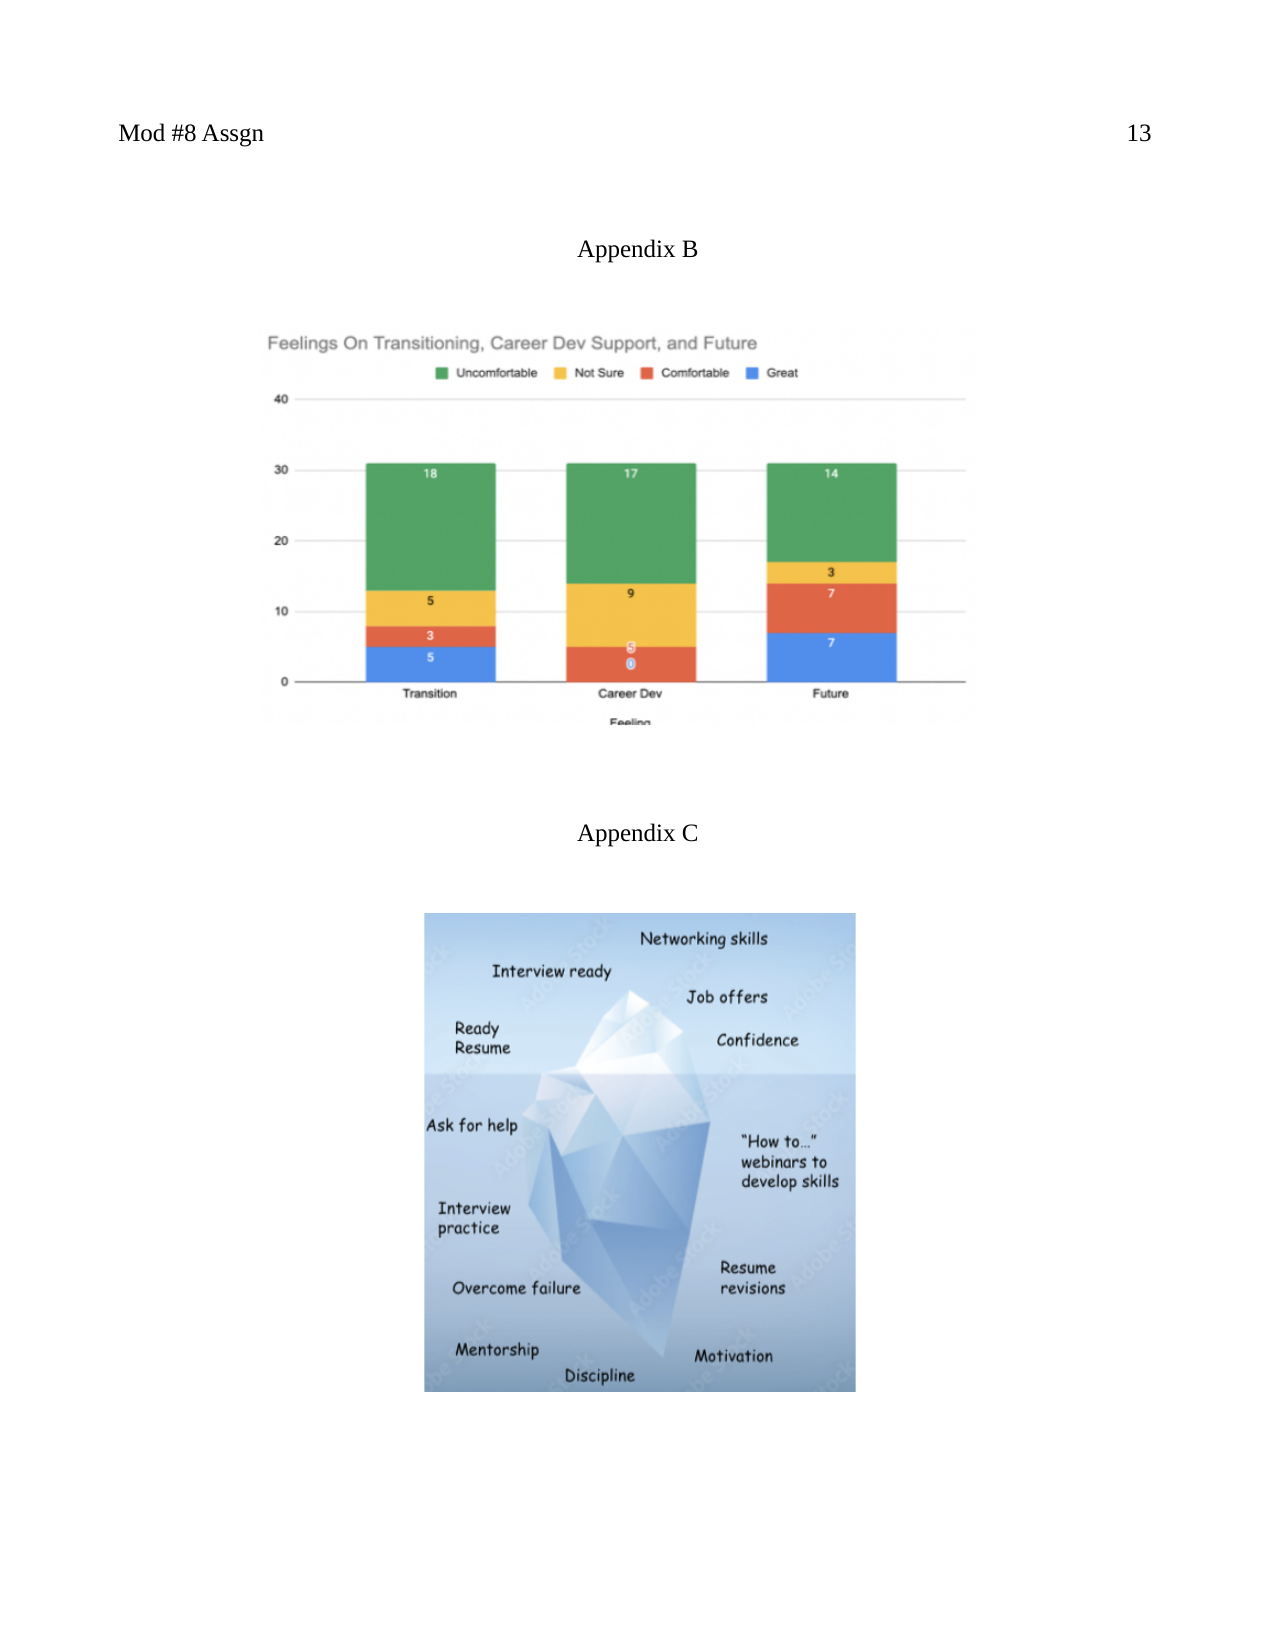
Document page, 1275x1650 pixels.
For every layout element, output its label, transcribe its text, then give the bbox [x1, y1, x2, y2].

text Appendix C [118, 818, 1157, 847]
text Appendix B [118, 234, 1157, 263]
picture [250, 320, 1025, 733]
picture [424, 913, 856, 1392]
